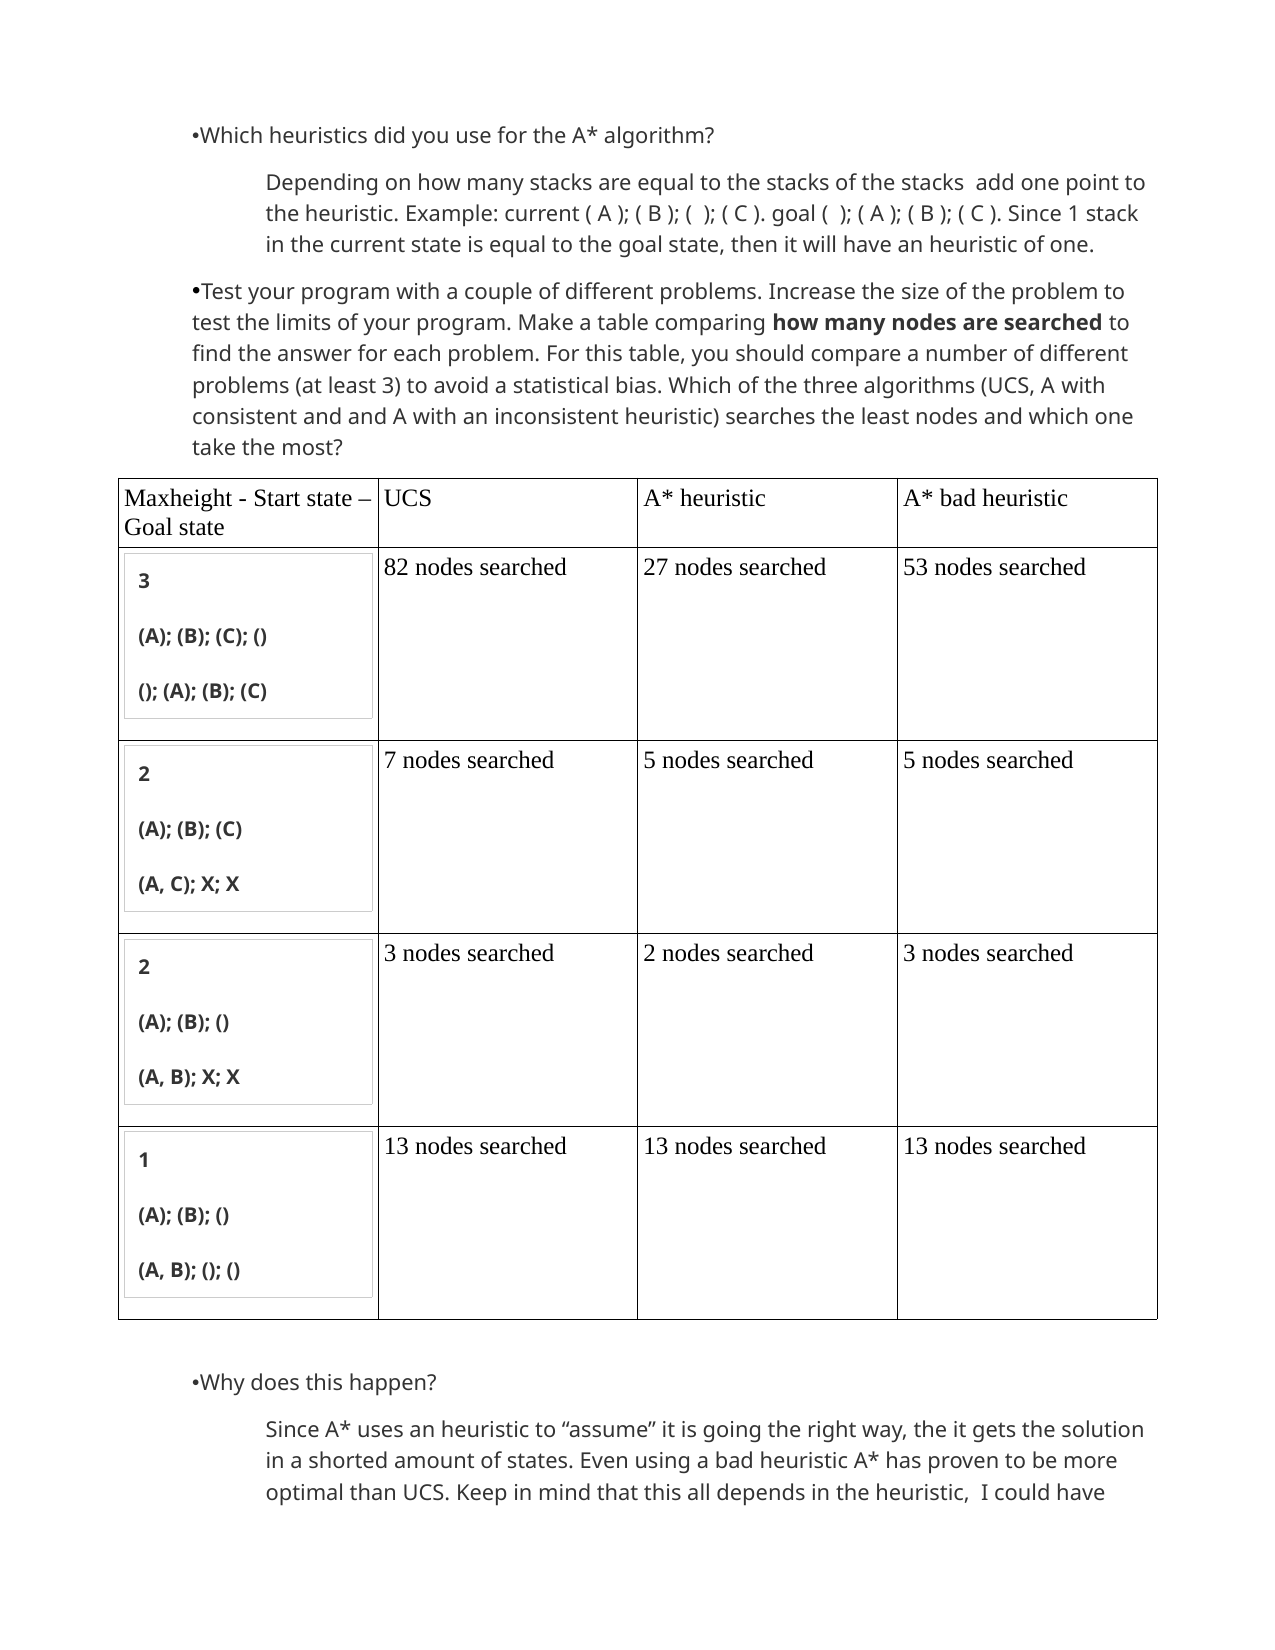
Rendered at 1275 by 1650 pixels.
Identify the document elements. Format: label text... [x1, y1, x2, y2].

table_cell 27 nodes searched [638, 548, 897, 739]
table_cell 13 nodes searched [638, 1127, 897, 1319]
table_cell 1 (A); (B); () (A, B); (); () [119, 1127, 378, 1319]
list Depending on how many stacks are equal to the stacks of the stacks add one point to the heuristic. Example: current ( A ); ( B ); ( ); ( C ). goal ( ); ( A ); ( B ); ( C ). Since 1 stack in the current state is equal to the goal state, then it will have an heuristic of one. [236, 165, 1157, 259]
table_cell 2 nodes searched [638, 934, 897, 1126]
table_cell 5 nodes searched [898, 741, 1157, 933]
table_header Maxheight - Start state – Goal state [119, 479, 378, 547]
table_header A* bad heuristic [898, 479, 1157, 547]
list Which heuristics did you use for the A* algorithm? [118, 118, 1157, 149]
list Why does this happen? [118, 1366, 1157, 1397]
list Test your program with a couple of different problems. Increase the size of the problem to test the limits of your program. Make a table comparing how many nodes are searched to find the answer for each problem. For this table, you should compare a number of different problems (at least 3) to avoid a statistical bias. Which of the three algorithms (UCS, A with consistent and and A with an inconsistent heuristic) searches the least nodes and which one take the most? [118, 274, 1157, 462]
table_header A* heuristic [638, 479, 897, 547]
table_cell 3 nodes searched [898, 934, 1157, 1126]
table_cell 5 nodes searched [638, 741, 897, 933]
table_cell 13 nodes searched [379, 1127, 637, 1319]
table_cell 3 nodes searched [379, 934, 637, 1126]
table_cell 13 nodes searched [898, 1127, 1157, 1319]
table_cell 3 (A); (B); (C); () (); (A); (B); (C) [119, 548, 378, 739]
table_cell 7 nodes searched [379, 741, 637, 933]
list Since A* uses an heuristic to “assume” it is going the right way, the it gets the solution in a shorted amount of states. Even using a bad heuristic A* has proven to be more optimal than UCS. Keep in mind that this all depends in the heuristic, I could have [236, 1412, 1157, 1506]
table_cell 82 nodes searched [379, 548, 637, 739]
table_header UCS [379, 479, 637, 547]
table_cell 53 nodes searched [898, 548, 1157, 739]
table_cell 2 (A); (B); () (A, B); X; X [119, 934, 378, 1126]
table_cell 2 (A); (B); (C) (A, C); X; X [119, 741, 378, 933]
